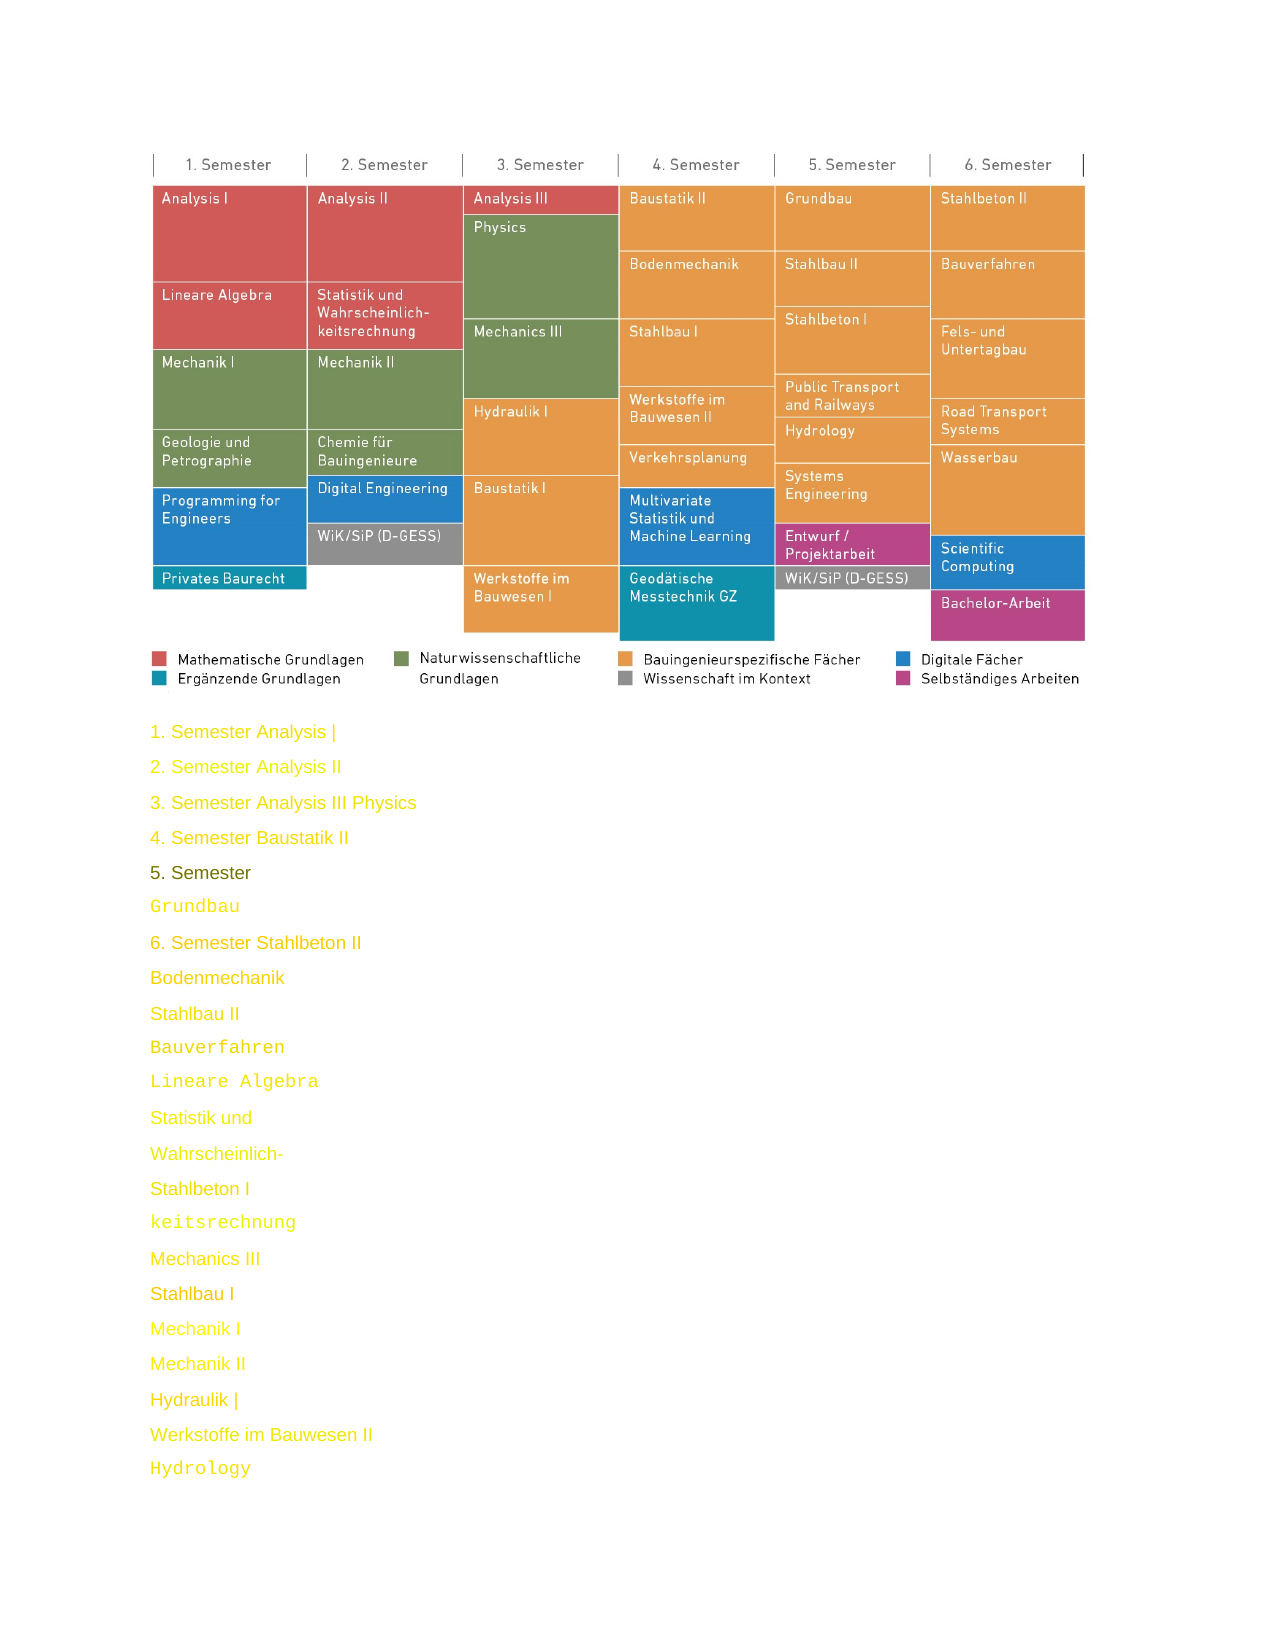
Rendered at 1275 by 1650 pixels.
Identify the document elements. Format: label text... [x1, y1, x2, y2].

text Bauverfahren [150, 1037, 1125, 1059]
text Stahlbeton I [150, 1177, 1125, 1199]
text Mechanik I [150, 1318, 1125, 1339]
text Stahlbau II [150, 1002, 1125, 1024]
text 5. Semester [150, 862, 1125, 883]
text keitsrechnung [150, 1213, 1125, 1234]
text Lineare Algebra [150, 1072, 1125, 1093]
text Statistik und [150, 1107, 1125, 1129]
text Hydrology [150, 1459, 1125, 1480]
picture [150, 150, 1121, 687]
text Werkstoffe im Bauwesen II [150, 1423, 1125, 1445]
text Bodenmechanik [150, 967, 1125, 989]
text Mechanics III [150, 1247, 1125, 1269]
text Hydraulik | [150, 1388, 1125, 1410]
text Grundbau [150, 897, 1125, 918]
text 4. Semester Baustatik II [150, 827, 1125, 848]
text 2. Semester Analysis II [150, 756, 1125, 778]
text 6. Semester Stahlbeton II [150, 932, 1125, 953]
text 3. Semester Analysis III Physics [150, 791, 1125, 813]
text 1. Semester Analysis | [150, 721, 1125, 743]
text Wahrscheinlich- [150, 1142, 1125, 1164]
text Mechanik II [150, 1353, 1125, 1375]
text Stahlbau I [150, 1283, 1125, 1304]
